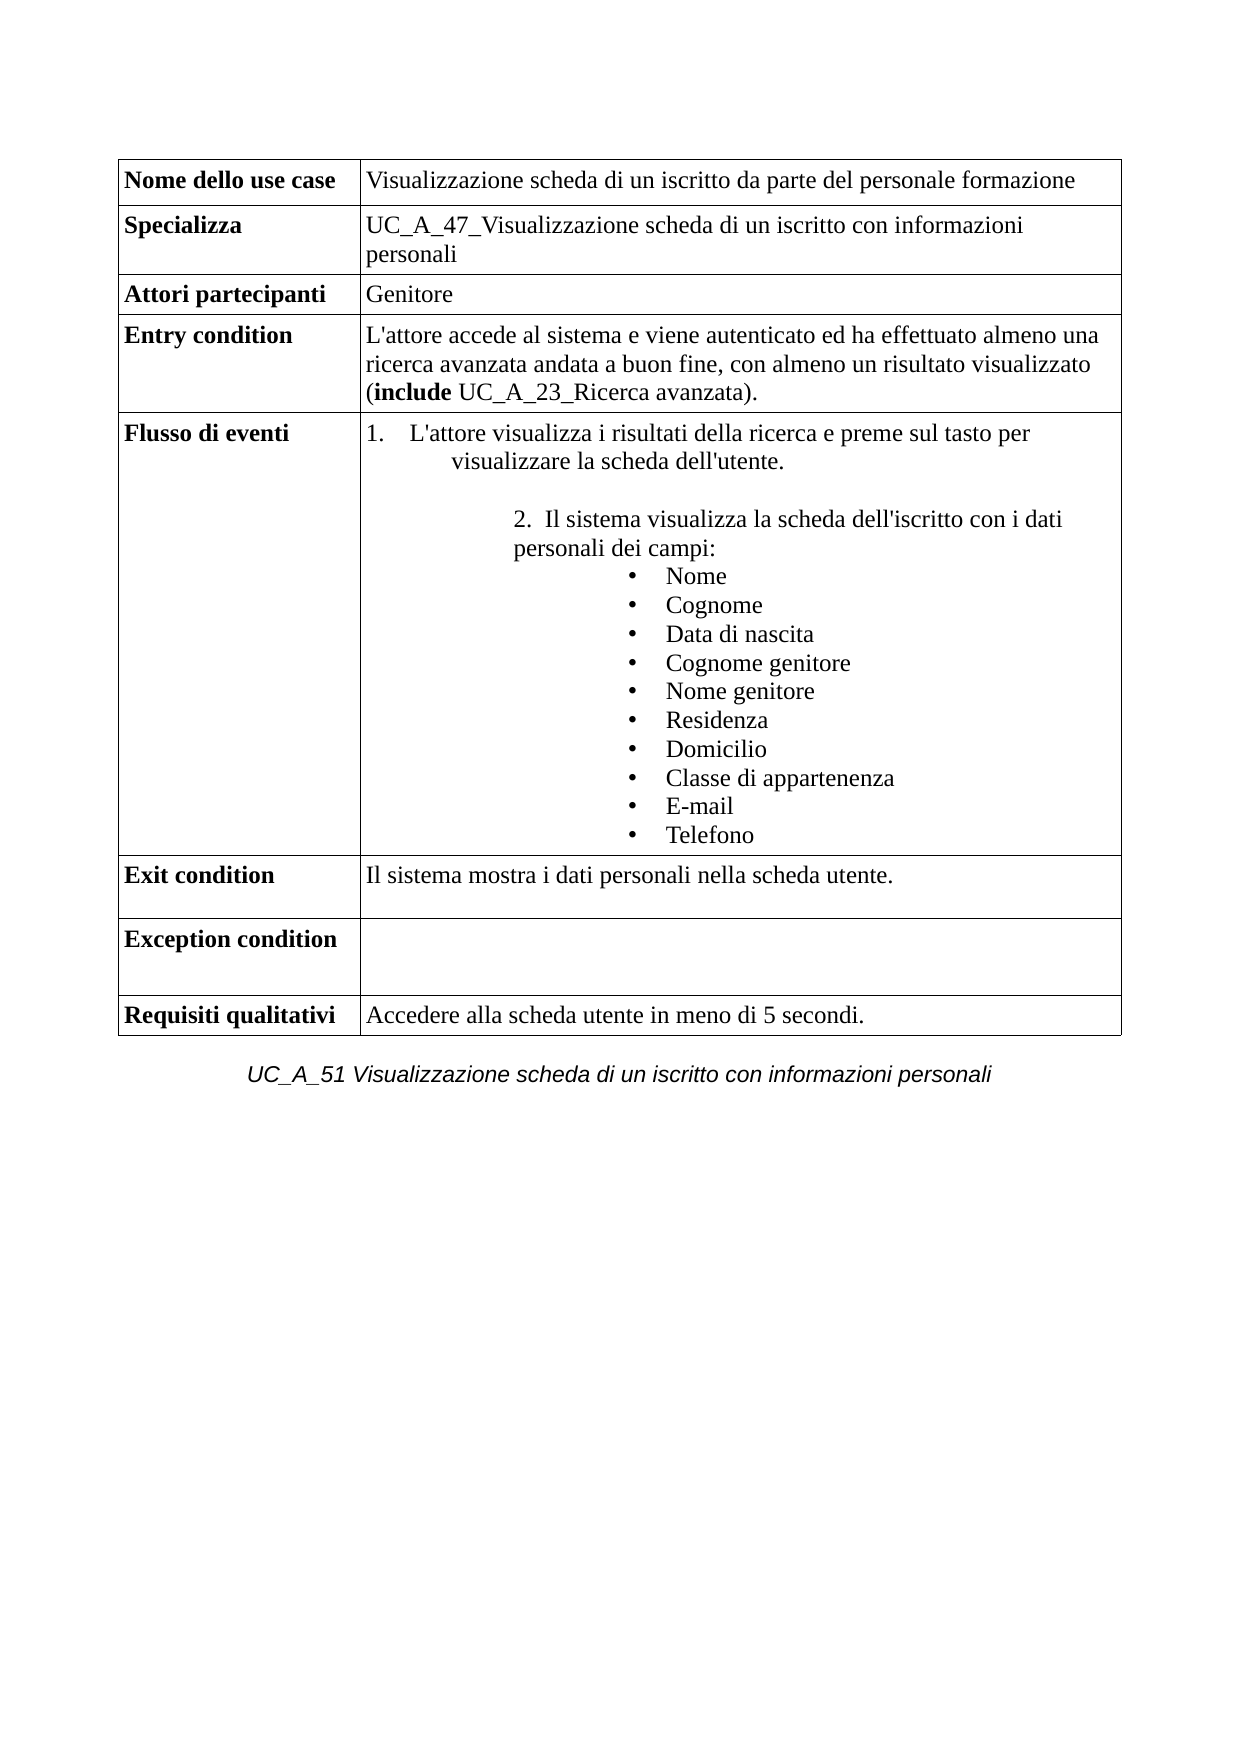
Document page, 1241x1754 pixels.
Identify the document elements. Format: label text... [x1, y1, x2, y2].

table_header Nome dello use case [119, 160, 360, 205]
table_cell L'attore accede al sistema e viene autenticato ed ha effettuato almeno una ricerca avanzata andata a buon fine, con almeno un risultato visualizzato (include UC_A_23_Ricerca avanzata). [361, 315, 1121, 412]
table_cell [361, 919, 1121, 995]
table_cell Il sistema mostra i dati personali nella scheda utente. [361, 856, 1121, 918]
text UC_A_51 Visualizzazione scheda di un iscritto con informazioni personali [118, 1061, 1122, 1088]
table_cell Flusso di eventi [119, 413, 360, 855]
table_header Visualizzazione scheda di un iscritto da parte del personale formazione [361, 160, 1121, 205]
table_cell Requisiti qualitativi [119, 996, 360, 1035]
table_cell Genitore [361, 275, 1121, 314]
table_cell Specializza [119, 206, 360, 274]
table_cell L'attore visualizza i risultati della ricerca e preme sul tasto per visualizzare la scheda dell'utente. Il sistema visualizza la scheda dell'iscritto con i dati personali dei campi: Nome Cognome Data di nascita Cognome genitore Nome genitore Residenza Domicilio Classe di appartenenza E-mail Telefono [361, 413, 1121, 855]
table_cell Attori partecipanti [119, 275, 360, 314]
table_cell UC_A_47_Visualizzazione scheda di un iscritto con informazioni personali [361, 206, 1121, 274]
table_cell Exception condition [119, 919, 360, 995]
table_cell Entry condition [119, 315, 360, 412]
table_cell Exit condition [119, 856, 360, 918]
table_cell Accedere alla scheda utente in meno di 5 secondi. [361, 996, 1121, 1035]
